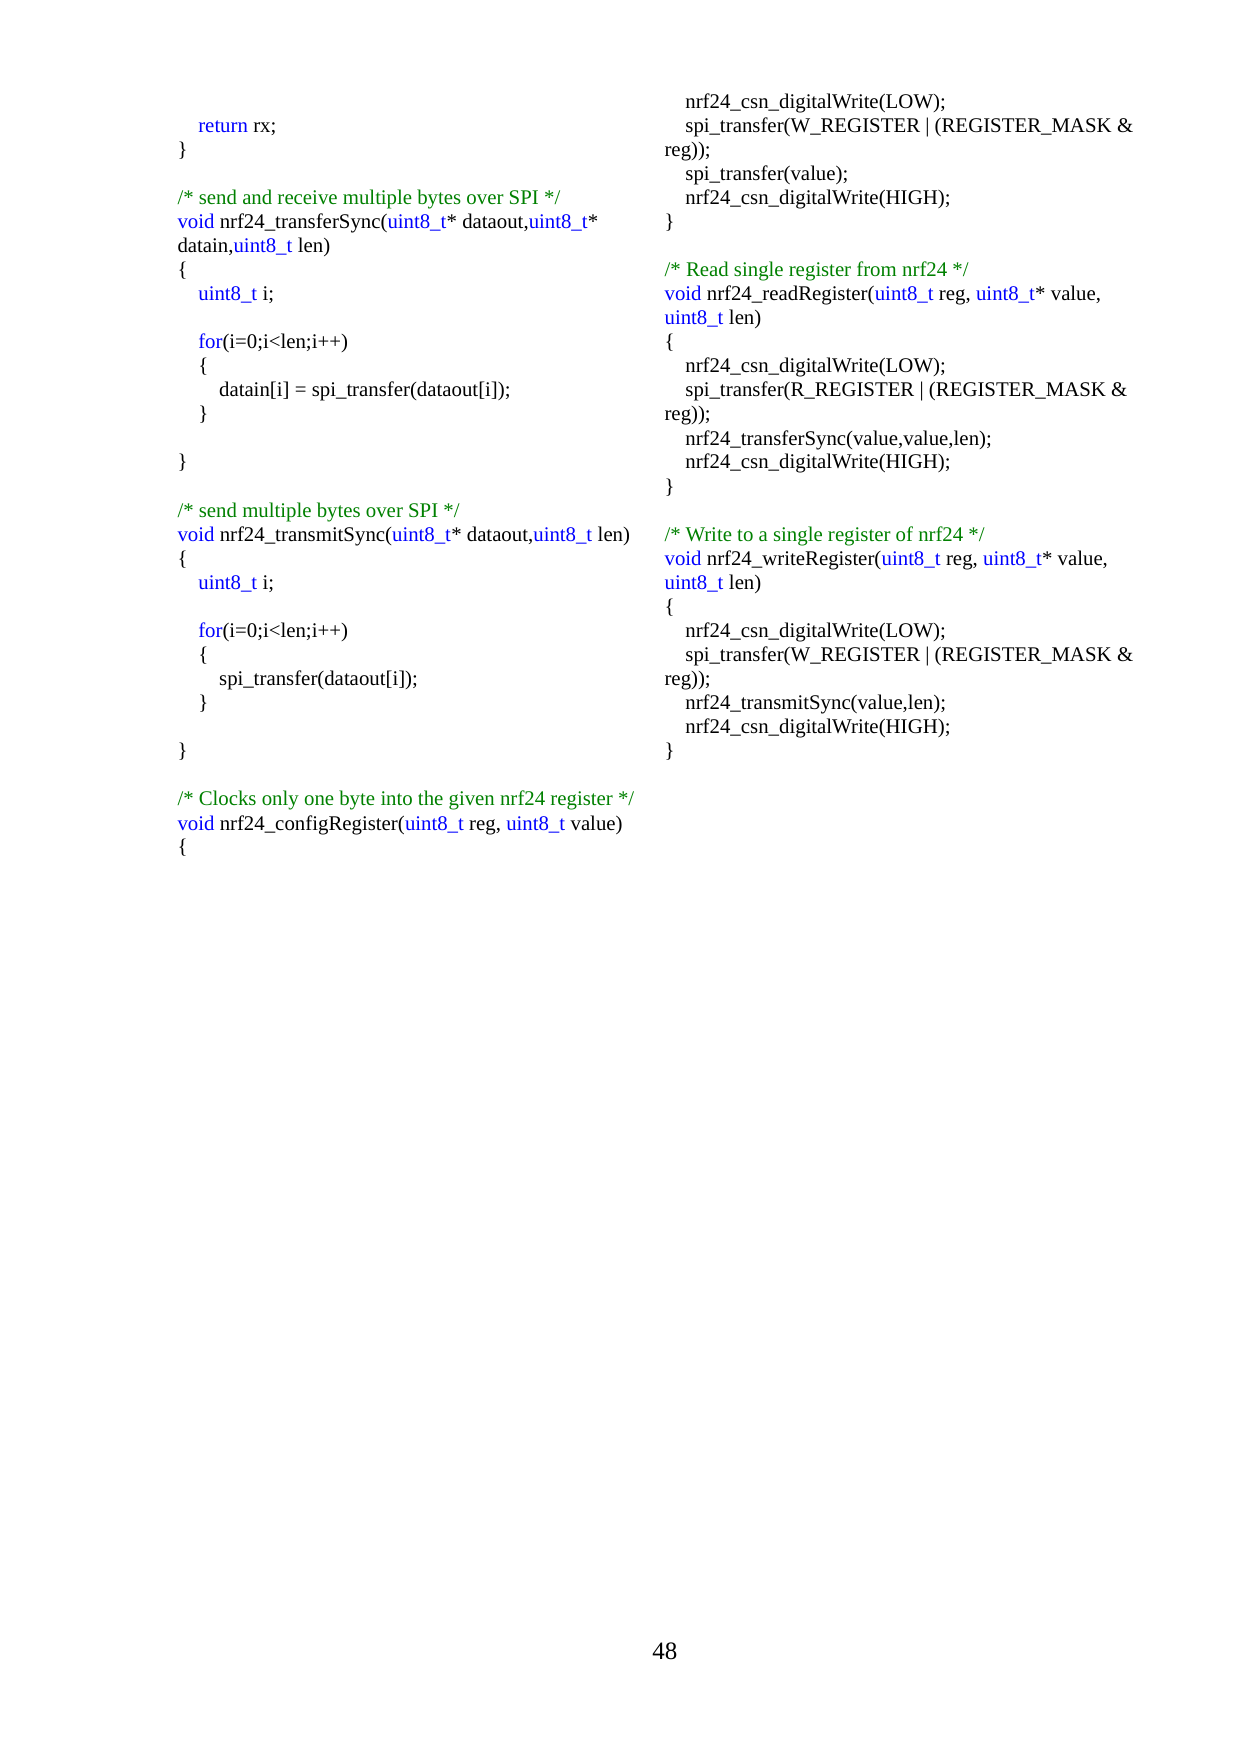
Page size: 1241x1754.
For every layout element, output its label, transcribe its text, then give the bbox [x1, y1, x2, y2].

text uint8_t i; [177, 281, 664, 305]
text uint8_t i; [177, 570, 664, 594]
text void nrf24_configRegister(uint8_t reg, uint8_t value) [177, 810, 664, 834]
text } [177, 401, 664, 425]
text nrf24_transferSync(value,value,len); [664, 425, 1152, 449]
text { [177, 642, 664, 666]
text } [664, 473, 1152, 498]
text void nrf24_transmitSync(uint8_t* dataout,uint8_t len) [177, 522, 664, 546]
text spi_transfer(dataout[i]); [177, 666, 664, 690]
text nrf24_csn_digitalWrite(HIGH); [664, 449, 1152, 473]
text { [664, 329, 1152, 353]
text nrf24_transmitSync(value,len); [664, 690, 1152, 714]
text void nrf24_transferSync(uint8_t* dataout,uint8_t* datain,uint8_t len) [177, 209, 664, 257]
text for(i=0;i<len;i++) [177, 618, 664, 642]
text } [177, 449, 664, 473]
text { [177, 257, 664, 281]
text nrf24_csn_digitalWrite(LOW); [664, 618, 1152, 642]
text /* send multiple bytes over SPI */ [177, 498, 664, 522]
text nrf24_csn_digitalWrite(HIGH); [664, 185, 1152, 209]
text } [664, 738, 1152, 762]
text datain[i] = spi_transfer(dataout[i]); [177, 377, 664, 401]
text { [664, 594, 1152, 618]
text { [177, 834, 664, 858]
text { [177, 546, 664, 570]
text /* send and receive multiple bytes over SPI */ [177, 185, 664, 209]
text nrf24_csn_digitalWrite(HIGH); [664, 714, 1152, 738]
text /* Write to a single register of nrf24 */ [664, 522, 1152, 546]
text nrf24_csn_digitalWrite(LOW); [664, 88, 1152, 113]
text } [177, 738, 664, 762]
text /* Read single register from nrf24 */ [664, 257, 1152, 281]
text spi_transfer(value); [664, 161, 1152, 185]
text for(i=0;i<len;i++) [177, 329, 664, 353]
text spi_transfer(W_REGISTER | (REGISTER_MASK & reg)); [664, 642, 1152, 690]
text } [177, 137, 664, 161]
text spi_transfer(R_REGISTER | (REGISTER_MASK & reg)); [664, 377, 1152, 425]
text nrf24_csn_digitalWrite(LOW); [664, 353, 1152, 377]
text void nrf24_writeRegister(uint8_t reg, uint8_t* value, uint8_t len) [664, 546, 1152, 594]
text } [177, 690, 664, 714]
text void nrf24_readRegister(uint8_t reg, uint8_t* value, uint8_t len) [664, 281, 1152, 329]
text return rx; [177, 113, 664, 137]
text /* Clocks only one byte into the given nrf24 register */ [177, 786, 664, 810]
text } [664, 209, 1152, 233]
text spi_transfer(W_REGISTER | (REGISTER_MASK & reg)); [664, 113, 1152, 161]
text { [177, 353, 664, 377]
